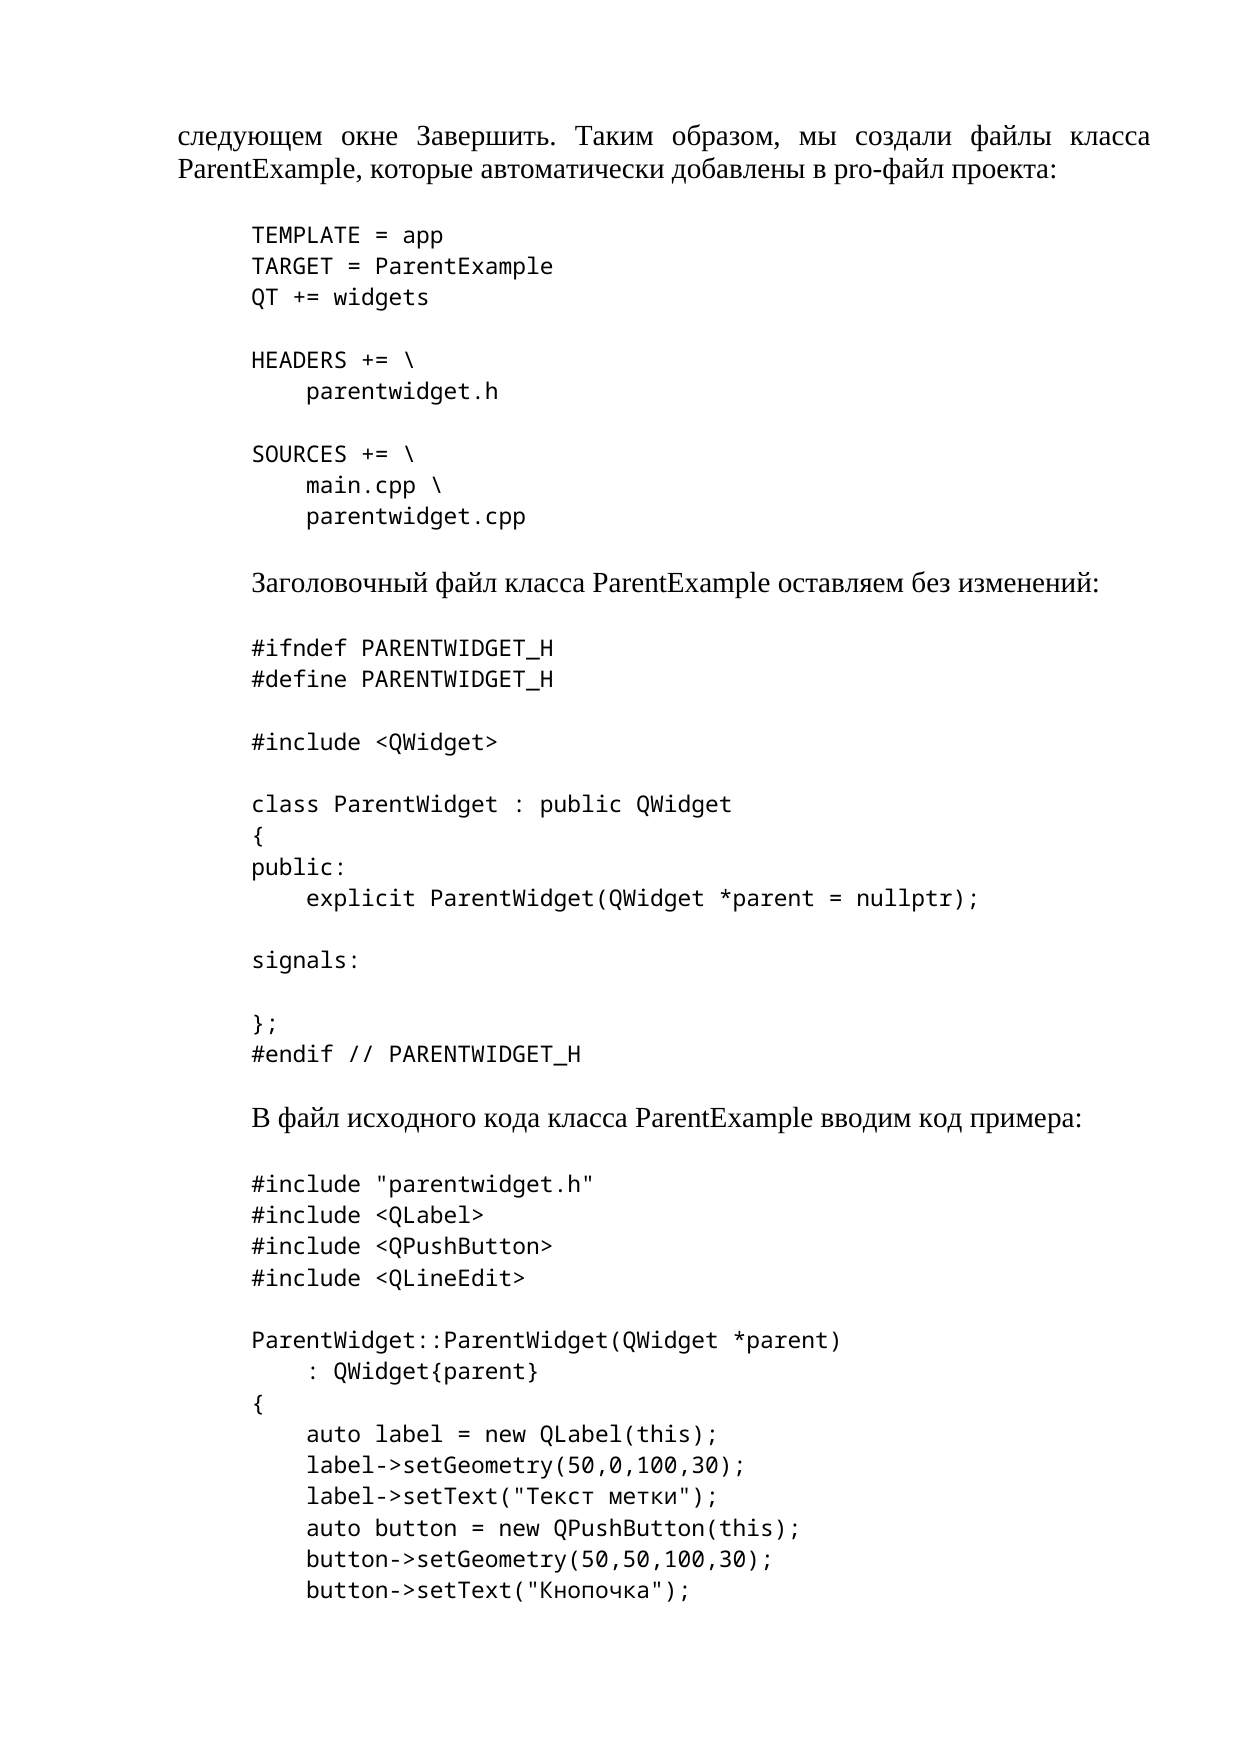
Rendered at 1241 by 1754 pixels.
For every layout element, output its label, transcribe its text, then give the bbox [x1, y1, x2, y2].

text #define PARENTWIDGET_H [177, 663, 1152, 694]
text public: [177, 851, 1152, 882]
text }; [177, 1007, 1152, 1038]
text label->setText("Текст метки"); [177, 1480, 1152, 1511]
text main.cpp \ [177, 469, 1152, 500]
text SOURCES += \ [177, 437, 1152, 469]
text : QWidget{parent} [177, 1355, 1152, 1386]
text auto label = new QLabel(this); [177, 1418, 1152, 1449]
text #include <QLineEdit> [177, 1261, 1152, 1293]
text ParentWidget::ParentWidget(QWidget *parent) [177, 1324, 1152, 1355]
text TARGET = ParentExample [177, 250, 1152, 281]
text Заголовочный файл класса ParentExample оставляем без изменений: [177, 565, 1152, 598]
text { [177, 819, 1152, 851]
text #ifndef PARENTWIDGET_H [177, 632, 1152, 663]
text #include <QWidget> [177, 726, 1152, 757]
text auto button = new QPushButton(this); [177, 1511, 1152, 1543]
text parentwidget.h [177, 375, 1152, 406]
text button->setGeometry(50,50,100,30); [177, 1543, 1152, 1574]
text #include <QPushButton> [177, 1230, 1152, 1261]
text explicit ParentWidget(QWidget *parent = nullptr); [177, 882, 1152, 913]
text #endif // PARENTWIDGET_H [177, 1038, 1152, 1069]
text TEMPLATE = app [177, 219, 1152, 250]
text #include <QLabel> [177, 1199, 1152, 1230]
text { [177, 1386, 1152, 1418]
text label->setGeometry(50,0,100,30); [177, 1449, 1152, 1480]
text class ParentWidget : public QWidget [177, 788, 1152, 819]
text signals: [177, 944, 1152, 976]
text следующем окне Завершить. Таким образом, мы создали файлы класса ParentExample, которые автоматически добавлены в pro-файл проекта: [177, 118, 1152, 185]
text button->setText("Кнопочка"); [177, 1574, 1152, 1605]
text QT += widgets [177, 281, 1152, 312]
text parentwidget.cpp [177, 500, 1152, 531]
text В файл исходного кода класса ParentExample вводим код примера: [177, 1101, 1152, 1134]
text HEADERS += \ [177, 344, 1152, 375]
text #include "parentwidget.h" [177, 1168, 1152, 1199]
